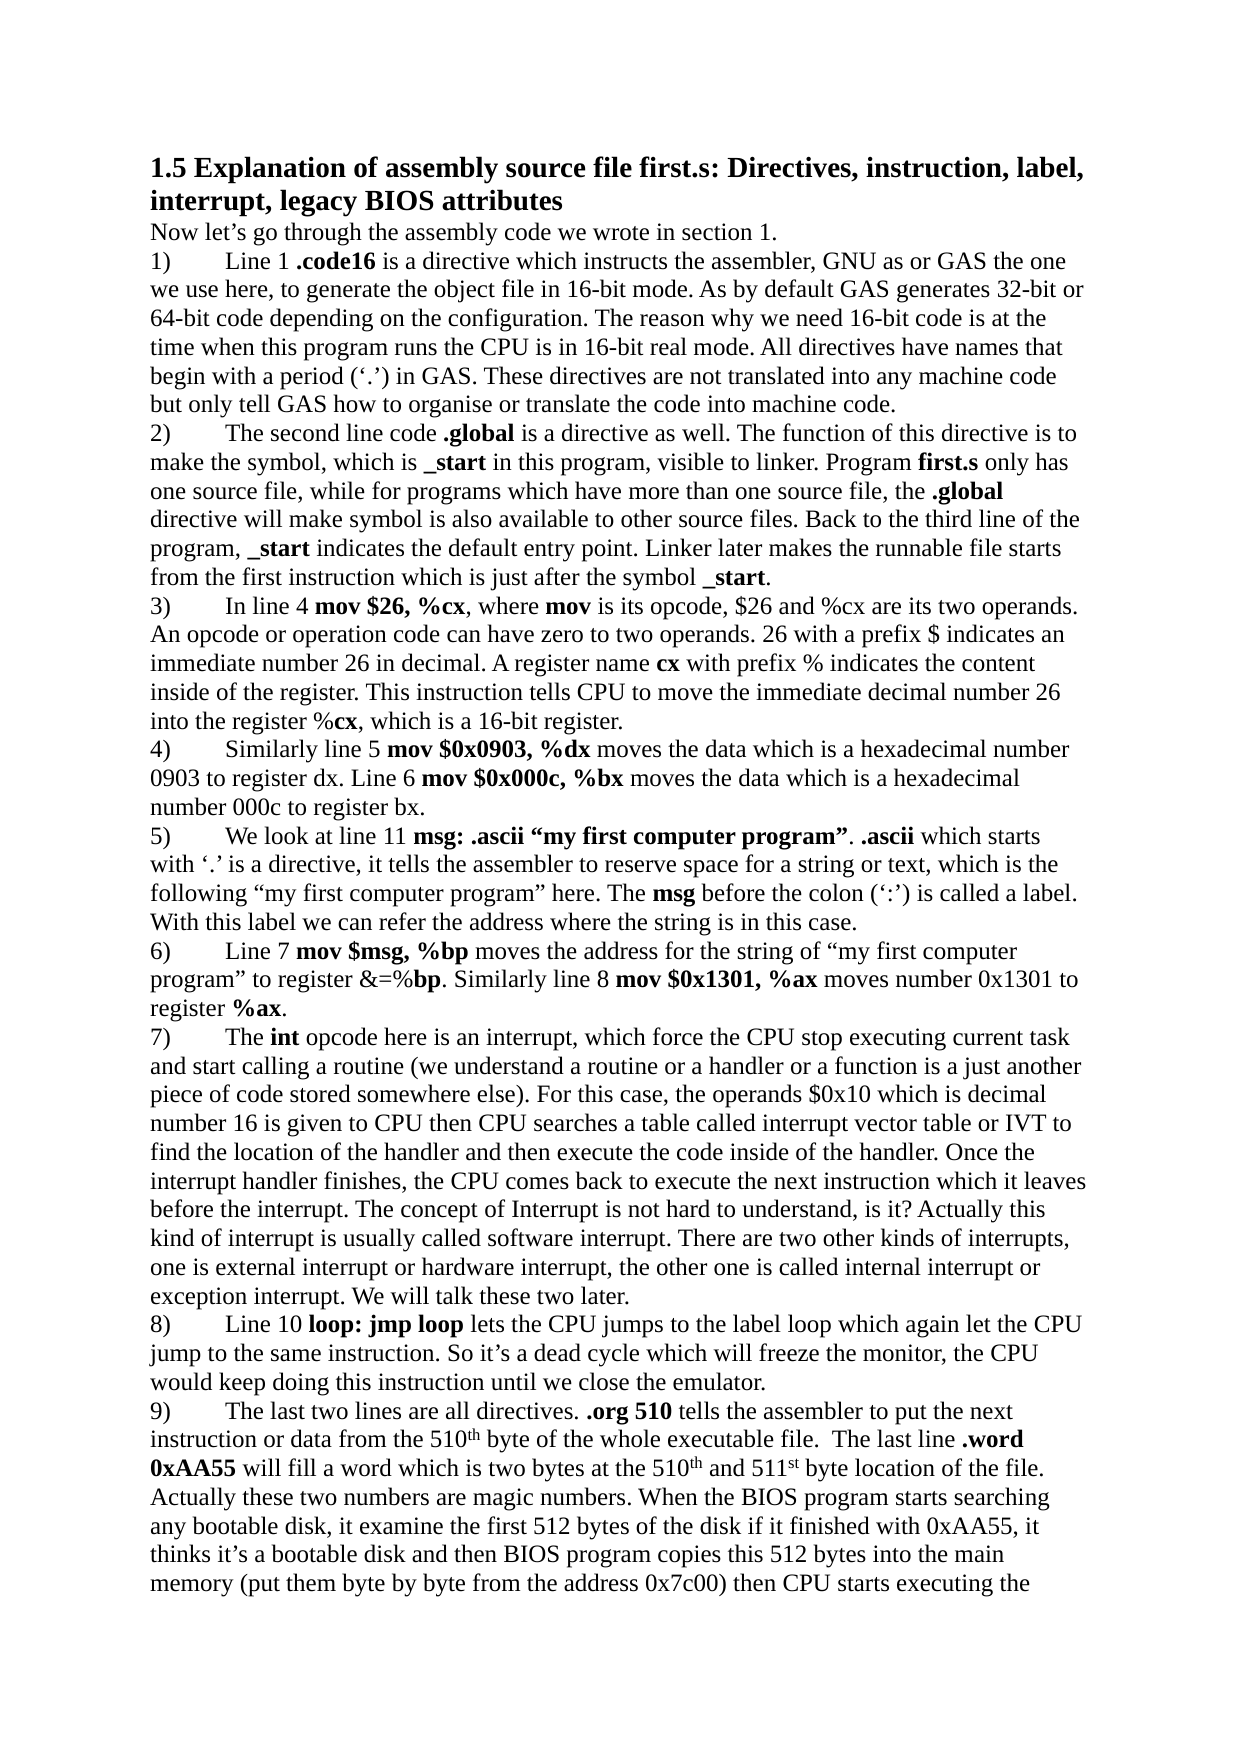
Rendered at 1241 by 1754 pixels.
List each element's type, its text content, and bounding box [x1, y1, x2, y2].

list We look at line 11 msg: .ascii “my first computer program”. .ascii which starts with ‘.’ is a directive, it tells the assembler to reserve space for a string or text, which is the following “my first computer program” here. The msg before the colon (‘:’) is called a label. With this label we can refer the address where the string is in this case. [150, 821, 1090, 936]
list The last two lines are all directives. .org 510 tells the assembler to put the next instruction or data from the 510th byte of the whole executable file. The last line .word 0xAA55 will fill a word which is two bytes at the 510th and 511st byte location of the file. Actually these two numbers are magic numbers. When the BIOS program starts searching any bootable disk, it examine the first 512 bytes of the disk if it finished with 0xAA55, it thinks it’s a bootable disk and then BIOS program copies this 512 bytes into the main memory (put them byte by byte from the address 0x7c00) then CPU starts executing the [150, 1396, 1090, 1597]
list Line 7 mov $msg, %bp moves the address for the string of “my first computer program” to register &=%bp. Similarly line 8 mov $0x1301, %ax moves number 0x1301 to register %ax. [150, 936, 1090, 1022]
list In line 4 mov $26, %cx, where mov is its opcode, $26 and %cx are its two operands. An opcode or operation code can have zero to two operands. 26 with a prefix $ indicates an immediate number 26 in decimal. A register name cx with prefix % indicates the content inside of the register. This instruction tells CPU to move the immediate decimal number 26 into the register %cx, which is a 16-bit register. [150, 591, 1090, 734]
list The second line code .global is a directive as well. The function of this directive is to make the symbol, which is _start in this program, visible to linker. Program first.s only has one source file, while for programs which have more than one source file, the .global directive will make symbol is also available to other source files. Back to the third line of the program, _start indicates the default entry point. Linker later makes the runnable file starts from the first instruction which is just after the symbol _start. [150, 418, 1090, 591]
subtitle 1.5 Explanation of assembly source file first.s: Directives, instruction, label, interrupt, legacy BIOS attributes [150, 150, 1090, 217]
list The int opcode here is an interrupt, which force the CPU stop executing current task and start calling a routine (we understand a routine or a handler or a function is a just another piece of code stored somewhere else). For this case, the operands $0x10 which is decimal number 16 is given to CPU then CPU searches a table called interrupt vector table or IVT to find the location of the handler and then execute the code inside of the handler. Once the interrupt handler finishes, the CPU comes back to execute the next instruction which it leaves before the interrupt. The concept of Interrupt is not hard to understand, is it? Actually this kind of interrupt is usually called software interrupt. There are two other kinds of interrupts, one is external interrupt or hardware interrupt, the other one is called internal interrupt or exception interrupt. We will talk these two later. [150, 1022, 1090, 1309]
list Similarly line 5 mov $0x0903, %dx moves the data which is a hexadecimal number 0903 to register dx. Line 6 mov $0x000c, %bx moves the data which is a hexadecimal number 000c to register bx. [150, 734, 1090, 821]
list Line 1 .code16 is a directive which instructs the assembler, GNU as or GAS the one we use here, to generate the object file in 16-bit mode. As by default GAS generates 32-bit or 64-bit code depending on the configuration. The reason why we need 16-bit code is at the time when this program runs the CPU is in 16-bit real mode. All directives have names that begin with a period (‘.’) in GAS. These directives are not translated into any machine code but only tell GAS how to organise or translate the code into machine code. [150, 246, 1090, 418]
text Now let’s go through the assembly code we wrote in section 1. [150, 217, 1090, 246]
list Line 10 loop: jmp loop lets the CPU jumps to the label loop which again let the CPU jump to the same instruction. So it’s a dead cycle which will freeze the monitor, the CPU would keep doing this instruction until we close the emulator. [150, 1309, 1090, 1396]
